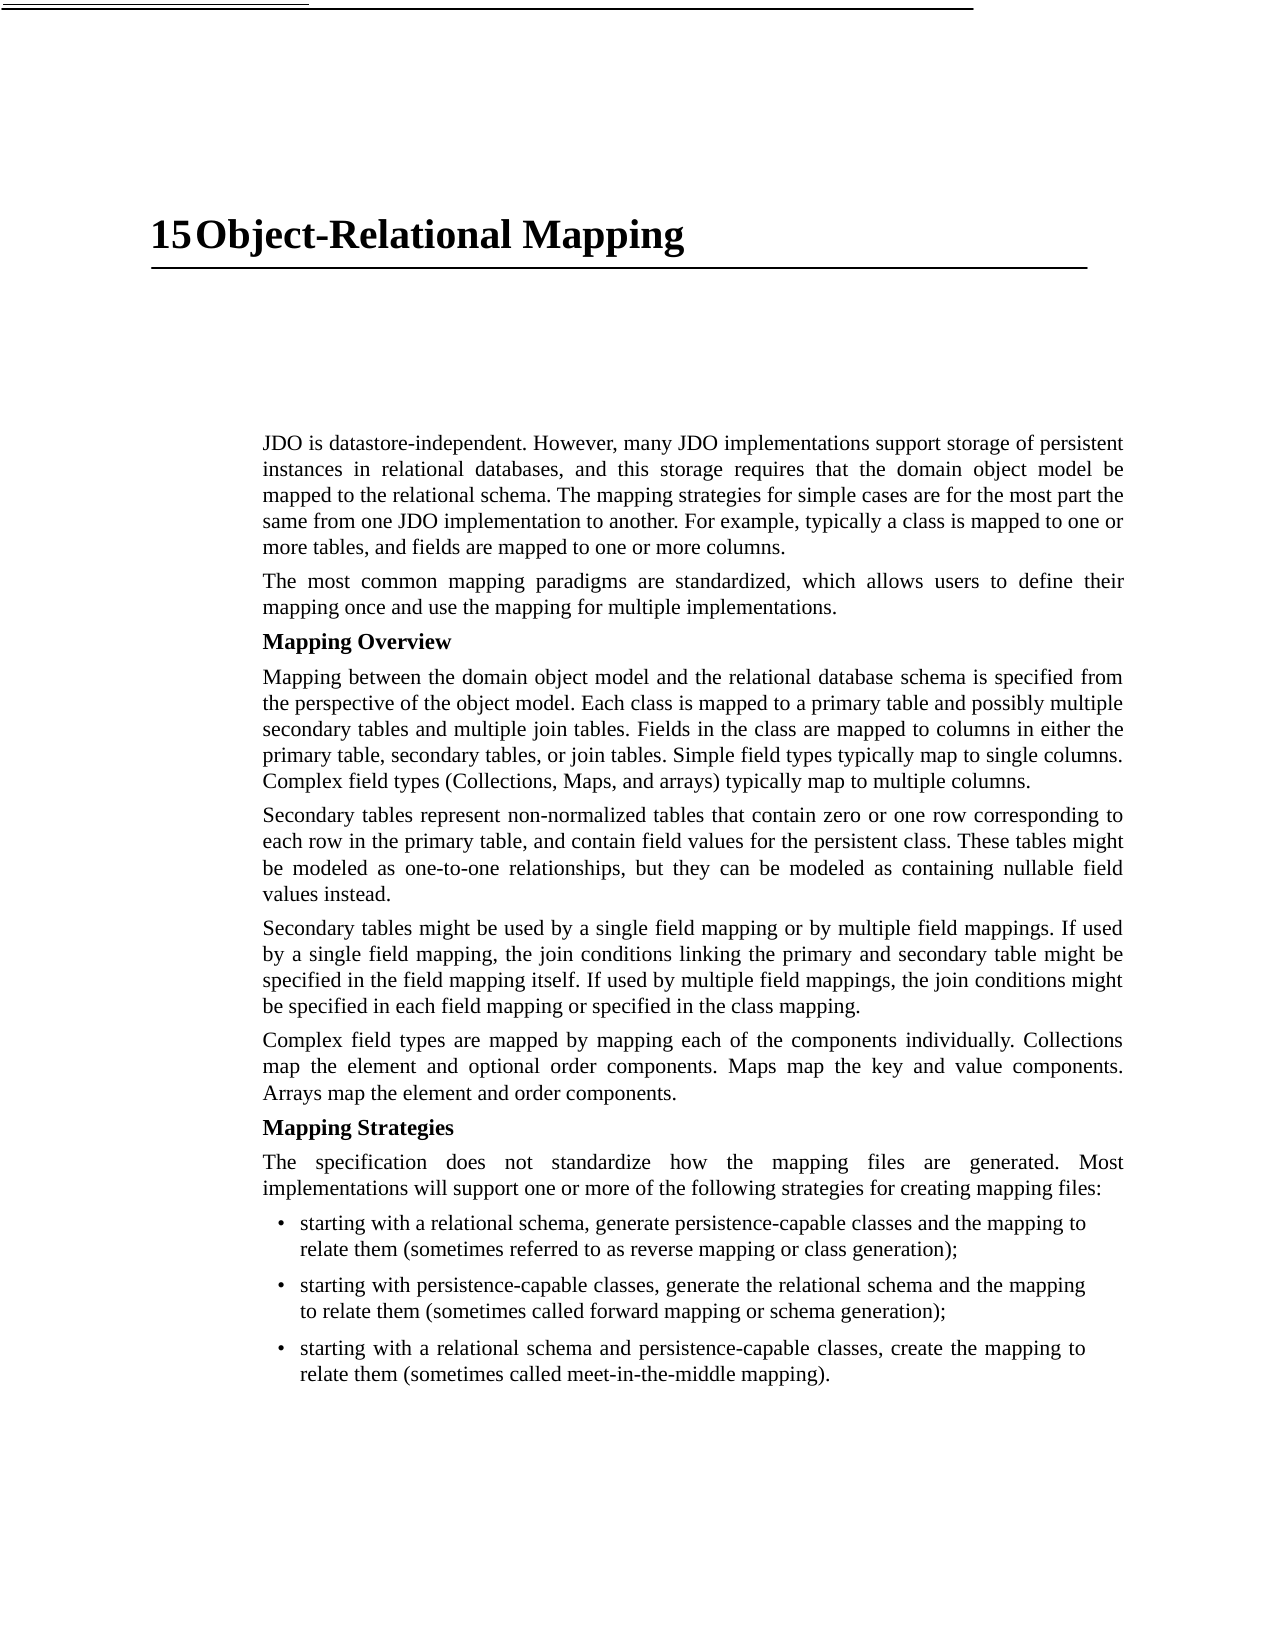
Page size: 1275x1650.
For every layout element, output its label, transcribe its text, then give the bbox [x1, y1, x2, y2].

text Secondary tables represent non-normalized tables that contain zero or one row corresponding to each row in the primary table, and contain field values for the persistent class. These tables might be modeled as one-to-one relationships, but they can be modeled as containing nullable field values instead. [262, 802, 1125, 906]
text The most common mapping paradigms are standardized, which allows users to define their mapping once and use the mapping for multiple implementations. [262, 567, 1125, 619]
subtitle Mapping Overview [150, 628, 1125, 655]
text JDO is datastore-independent. However, many JDO implementations support storage of persistent instances in relational databases, and this storage requires that the domain object model be mapped to the relational schema. The mapping strategies for simple cases are for the most part the same from one JDO implementation to another. For example, typically a class is mapped to one or more tables, and fields are mapped to one or more columns. [262, 429, 1125, 559]
text • starting with persistence-capable classes, generate the relational schema and the mapping to relate them (sometimes called forward mapping or schema generation); [277, 1271, 1087, 1323]
subtitle Mapping Strategies [150, 1113, 1125, 1140]
text Mapping between the domain object model and the relational database schema is specified from the perspective of the object model. Each class is mapped to a primary table and possibly multiple secondary tables and multiple join tables. Fields in the class are mapped to columns in either the primary table, secondary tables, or join tables. Simple field types typically map to single columns. Complex field types (Collections, Maps, and arrays) typically map to multiple columns. [262, 663, 1125, 793]
text • starting with a relational schema and persistence-capable classes, create the mapping to relate them (sometimes called meet-in-the-middle mapping). [277, 1334, 1087, 1386]
subtitle Object-Relational Mapping [150, 210, 1125, 258]
text Complex field types are mapped by mapping each of the components individually. Collections map the element and optional order components. Maps map the key and value components. Arrays map the element and order components. [262, 1027, 1125, 1105]
text The specification does not standardize how the mapping files are generated. Most implementations will support one or more of the following strategies for creating mapping files: [262, 1148, 1125, 1201]
text Secondary tables might be used by a single field mapping or by multiple field mappings. If used by a single field mapping, the join conditions linking the primary and secondary table might be specified in the field mapping itself. If used by multiple field mappings, the join conditions might be specified in each field mapping or specified in the class mapping. [262, 914, 1125, 1018]
text • starting with a relational schema, generate persistence-capable classes and the mapping to relate them (sometimes referred to as reverse mapping or class generation); [277, 1209, 1087, 1261]
